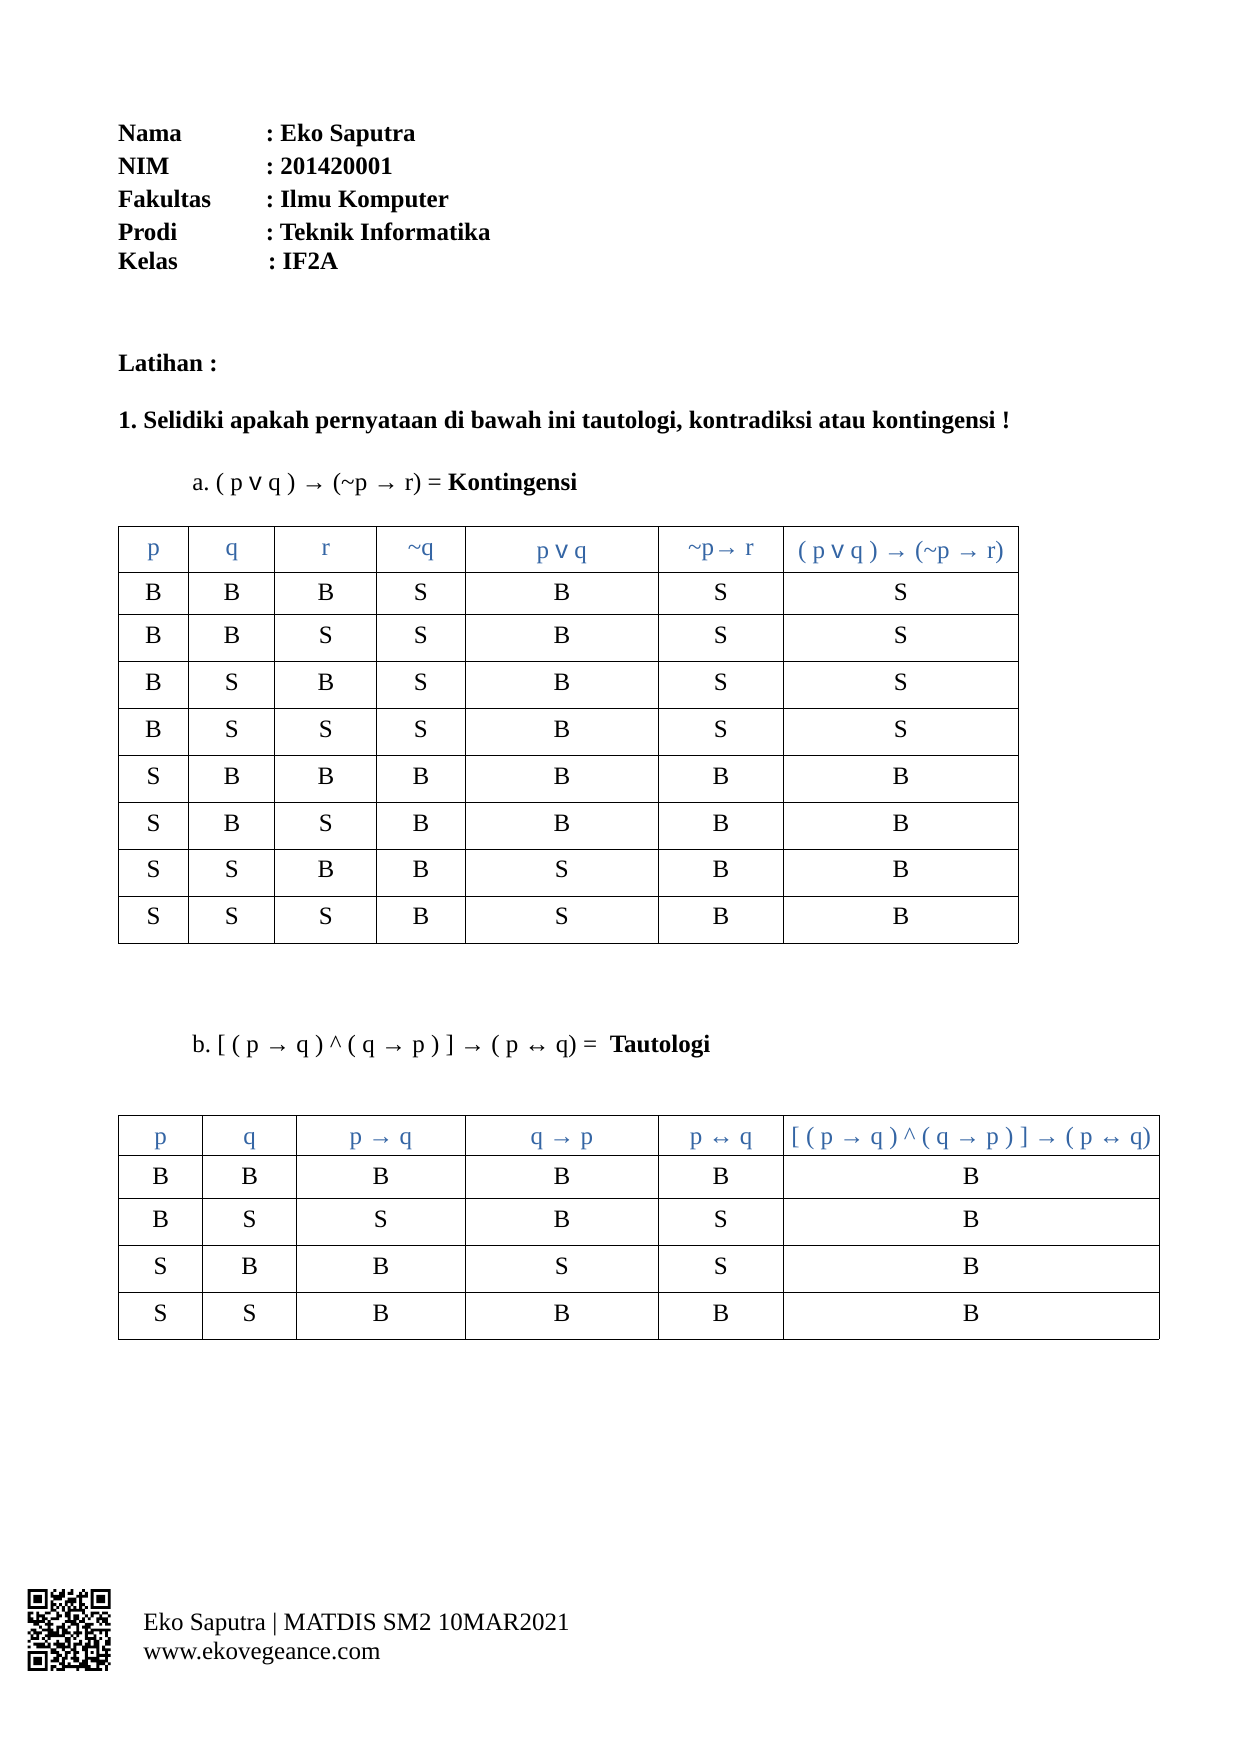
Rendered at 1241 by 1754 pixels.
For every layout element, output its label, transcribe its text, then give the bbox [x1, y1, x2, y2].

table_cell B [466, 1156, 658, 1198]
table_cell B [784, 897, 1018, 942]
table_cell B [659, 850, 783, 896]
table_header ~p→ r [659, 527, 783, 572]
table_cell B [659, 1156, 783, 1198]
table_cell S [659, 709, 783, 755]
table_cell S [297, 1199, 465, 1245]
table_cell S [784, 615, 1018, 661]
table_cell B [119, 662, 188, 708]
table_cell S [784, 709, 1018, 755]
table_cell S [377, 709, 465, 755]
table_cell B [659, 803, 783, 849]
table_header p v q [466, 527, 658, 572]
table_cell B [466, 615, 658, 661]
table_cell S [377, 615, 465, 661]
table_cell B [784, 756, 1018, 802]
table_cell S [189, 897, 274, 942]
table_cell S [119, 756, 188, 802]
table_header p ↔ q [659, 1116, 783, 1155]
table_cell S [119, 850, 188, 896]
table_cell S [189, 709, 274, 755]
table_cell B [275, 756, 376, 802]
table_cell S [784, 662, 1018, 708]
table_header q → p [466, 1116, 658, 1155]
table_cell B [784, 1199, 1159, 1245]
table_cell S [659, 615, 783, 661]
table_header ( p v q ) → (~p → r) [784, 527, 1018, 572]
table_cell B [377, 897, 465, 942]
table_cell B [275, 850, 376, 896]
table_header q [189, 527, 274, 572]
table_cell B [784, 1246, 1159, 1292]
table_cell B [784, 1156, 1159, 1198]
table_cell S [275, 897, 376, 942]
table_cell S [119, 803, 188, 849]
table_cell B [189, 803, 274, 849]
table_cell S [119, 1293, 202, 1339]
table_cell S [203, 1293, 296, 1339]
table_header p [119, 527, 188, 572]
table_cell B [189, 615, 274, 661]
table_header r [275, 527, 376, 572]
table_cell B [119, 1199, 202, 1245]
table_cell B [659, 1293, 783, 1339]
table_cell S [119, 897, 188, 942]
table_cell B [784, 803, 1018, 849]
table_cell B [466, 662, 658, 708]
table_cell S [275, 709, 376, 755]
table_cell B [659, 897, 783, 942]
table_cell B [784, 1293, 1159, 1339]
table_cell B [119, 573, 188, 614]
table_header q [203, 1116, 296, 1155]
table_cell B [275, 573, 376, 614]
table_cell S [784, 573, 1018, 614]
table_cell B [466, 709, 658, 755]
table_cell B [466, 803, 658, 849]
text 1. Selidiki apakah pernyataan di bawah ini tautologi, kontradiksi atau kontingensi ! [118, 406, 1122, 434]
table_cell B [119, 709, 188, 755]
table_cell S [377, 573, 465, 614]
table_cell B [466, 756, 658, 802]
table_cell B [297, 1246, 465, 1292]
table_header [ ( p → q ) ^ ( q → p ) ] → ( p ↔ q) [784, 1116, 1159, 1155]
table_cell S [275, 803, 376, 849]
table_cell S [659, 1246, 783, 1292]
table_cell B [466, 573, 658, 614]
table_cell S [119, 1246, 202, 1292]
table_cell B [377, 803, 465, 849]
table_cell S [659, 573, 783, 614]
table_cell B [466, 1199, 658, 1245]
table_cell S [466, 897, 658, 942]
table_cell S [203, 1199, 296, 1245]
table_cell B [189, 756, 274, 802]
table_cell B [659, 756, 783, 802]
table_cell S [189, 662, 274, 708]
table_header p → q [297, 1116, 465, 1155]
table_cell S [377, 662, 465, 708]
table_cell S [659, 1199, 783, 1245]
table_cell B [297, 1293, 465, 1339]
table_cell S [659, 662, 783, 708]
text a. ( p v q ) → (~p → r) = Kontingensi [118, 463, 1122, 497]
table_cell B [203, 1246, 296, 1292]
table_header ~q [377, 527, 465, 572]
table_cell B [203, 1156, 296, 1198]
table_cell B [466, 1293, 658, 1339]
table_cell B [377, 850, 465, 896]
text b. [ ( p → q ) ^ ( q → p ) ] → ( p ↔ q) = Tautologi [118, 1029, 1122, 1058]
text Latihan : [118, 348, 1122, 377]
table_cell B [275, 662, 376, 708]
table_cell S [275, 615, 376, 661]
table_cell B [297, 1156, 465, 1198]
table_cell B [377, 756, 465, 802]
table_cell S [466, 850, 658, 896]
table_cell B [189, 573, 274, 614]
table_cell S [189, 850, 274, 896]
table_cell B [119, 1156, 202, 1198]
table_cell B [784, 850, 1018, 896]
table_header p [119, 1116, 202, 1155]
table_cell B [119, 615, 188, 661]
table_cell S [466, 1246, 658, 1292]
